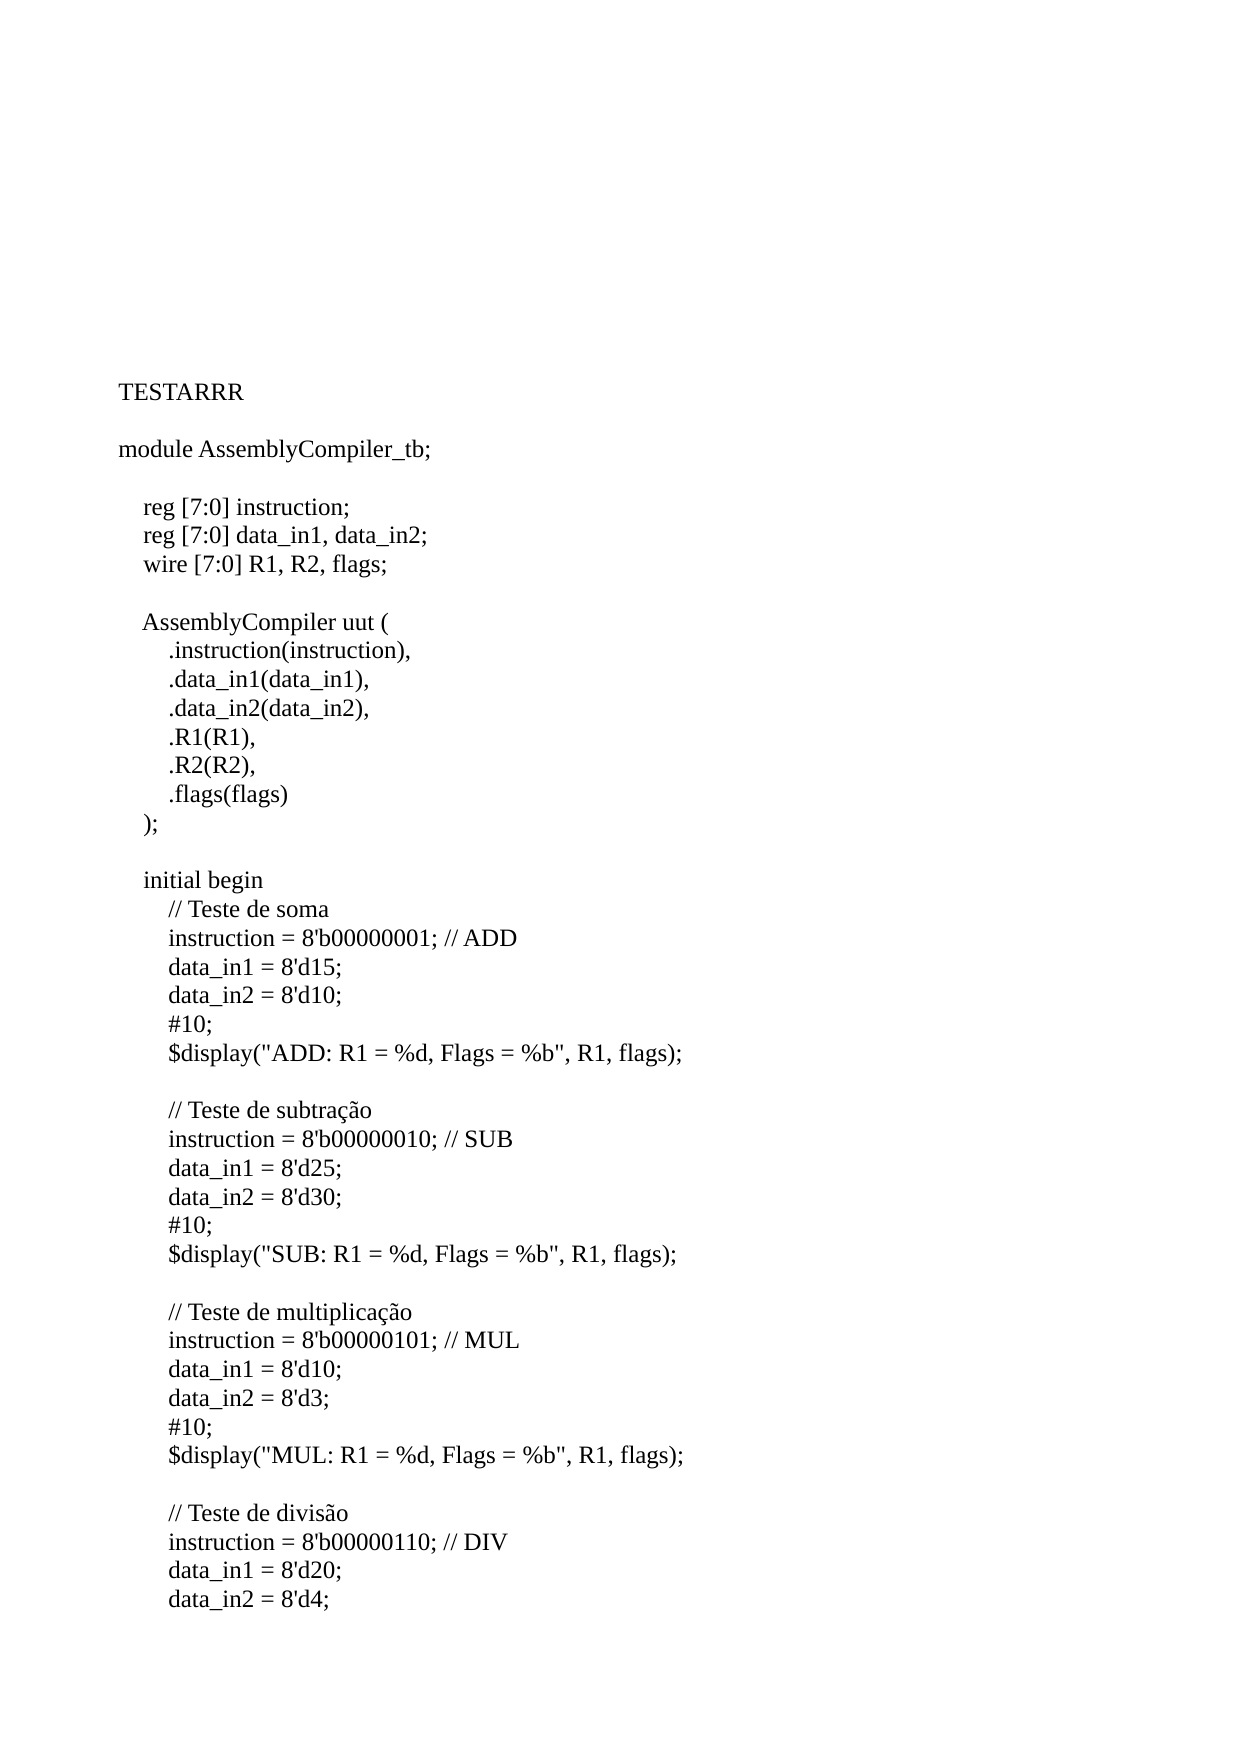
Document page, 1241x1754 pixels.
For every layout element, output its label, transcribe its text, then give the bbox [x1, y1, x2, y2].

text data_in1 = 8'd15; [118, 952, 1122, 981]
text reg [7:0] instruction; [118, 492, 1122, 521]
text data_in1 = 8'd10; [118, 1354, 1122, 1383]
text #10; [118, 1211, 1122, 1239]
text // Teste de soma [118, 894, 1122, 923]
text data_in2 = 8'd4; [118, 1584, 1122, 1613]
text wire [7:0] R1, R2, flags; [118, 549, 1122, 578]
text data_in2 = 8'd30; [118, 1182, 1122, 1211]
text #10; [118, 1009, 1122, 1038]
text data_in2 = 8'd10; [118, 981, 1122, 1009]
text AssemblyCompiler uut ( [118, 607, 1122, 636]
text data_in1 = 8'd20; [118, 1556, 1122, 1584]
text reg [7:0] data_in1, data_in2; [118, 521, 1122, 549]
text initial begin [118, 866, 1122, 894]
text $display("SUB: R1 = %d, Flags = %b", R1, flags); [118, 1239, 1122, 1268]
text .flags(flags) [118, 779, 1122, 808]
text ); [118, 808, 1122, 837]
text // Teste de divisão [118, 1498, 1122, 1527]
text $display("MUL: R1 = %d, Flags = %b", R1, flags); [118, 1441, 1122, 1469]
text .data_in1(data_in1), [118, 664, 1122, 693]
text instruction = 8'b00000110; // DIV [118, 1527, 1122, 1556]
text module AssemblyCompiler_tb; [118, 434, 1122, 463]
text instruction = 8'b00000101; // MUL [118, 1326, 1122, 1354]
text // Teste de subtração [118, 1096, 1122, 1124]
text $display("ADD: R1 = %d, Flags = %b", R1, flags); [118, 1038, 1122, 1067]
text data_in2 = 8'd3; [118, 1383, 1122, 1412]
text instruction = 8'b00000001; // ADD [118, 923, 1122, 952]
text .instruction(instruction), [118, 636, 1122, 664]
text .R2(R2), [118, 751, 1122, 779]
text // Teste de multiplicação [118, 1297, 1122, 1326]
text TESTARRR [118, 377, 1122, 406]
text .R1(R1), [118, 722, 1122, 751]
text data_in1 = 8'd25; [118, 1153, 1122, 1182]
text .data_in2(data_in2), [118, 693, 1122, 722]
text #10; [118, 1412, 1122, 1441]
text instruction = 8'b00000010; // SUB [118, 1124, 1122, 1153]
